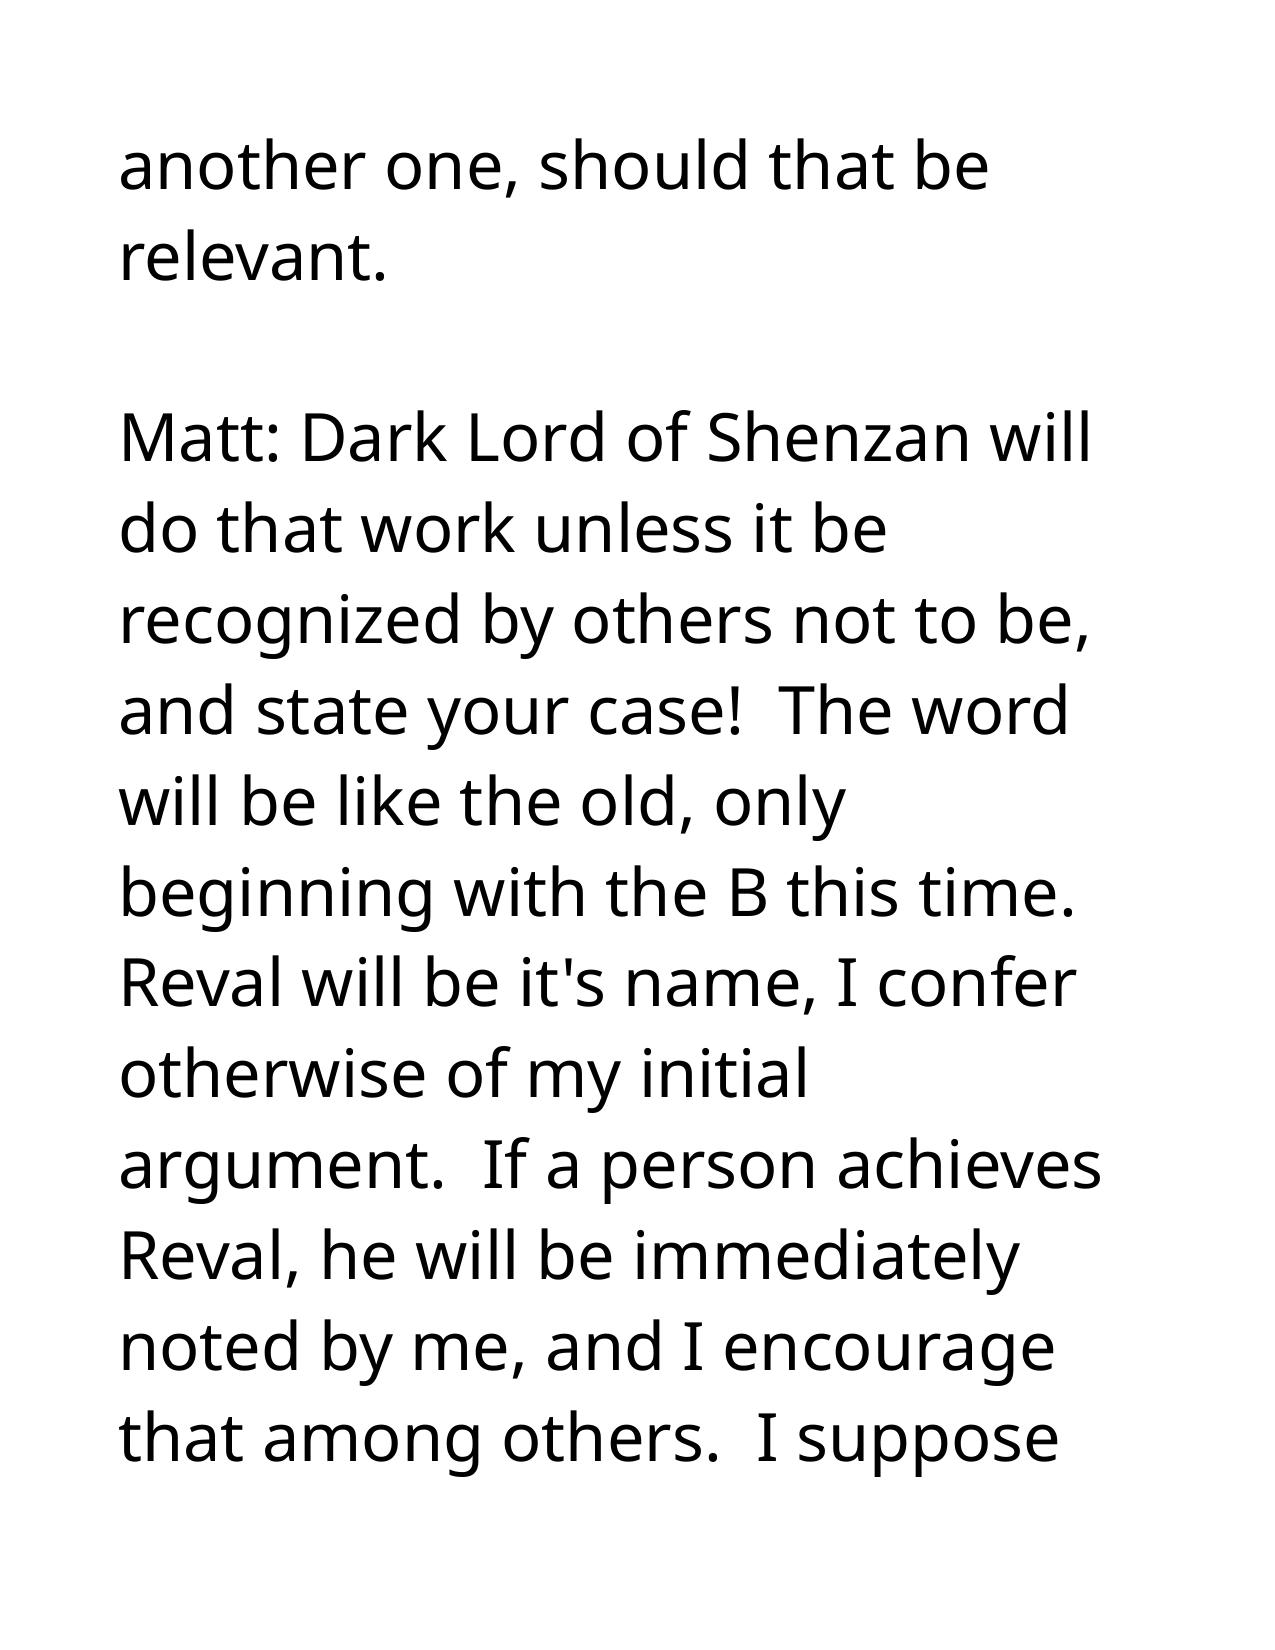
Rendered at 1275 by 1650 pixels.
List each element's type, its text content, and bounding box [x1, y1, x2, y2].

text another one, should that be relevant. [118, 118, 1157, 300]
text Matt: Dark Lord of Shenzan will do that work unless it be recognized by others not to be, and state your case! The word will be like the old, only beginning with the B this time. Reval will be it's name, I confer otherwise of my initial argument. If a person achieves Reval, he will be immediately noted by me, and I encourage that among others. I suppose [118, 391, 1157, 1481]
